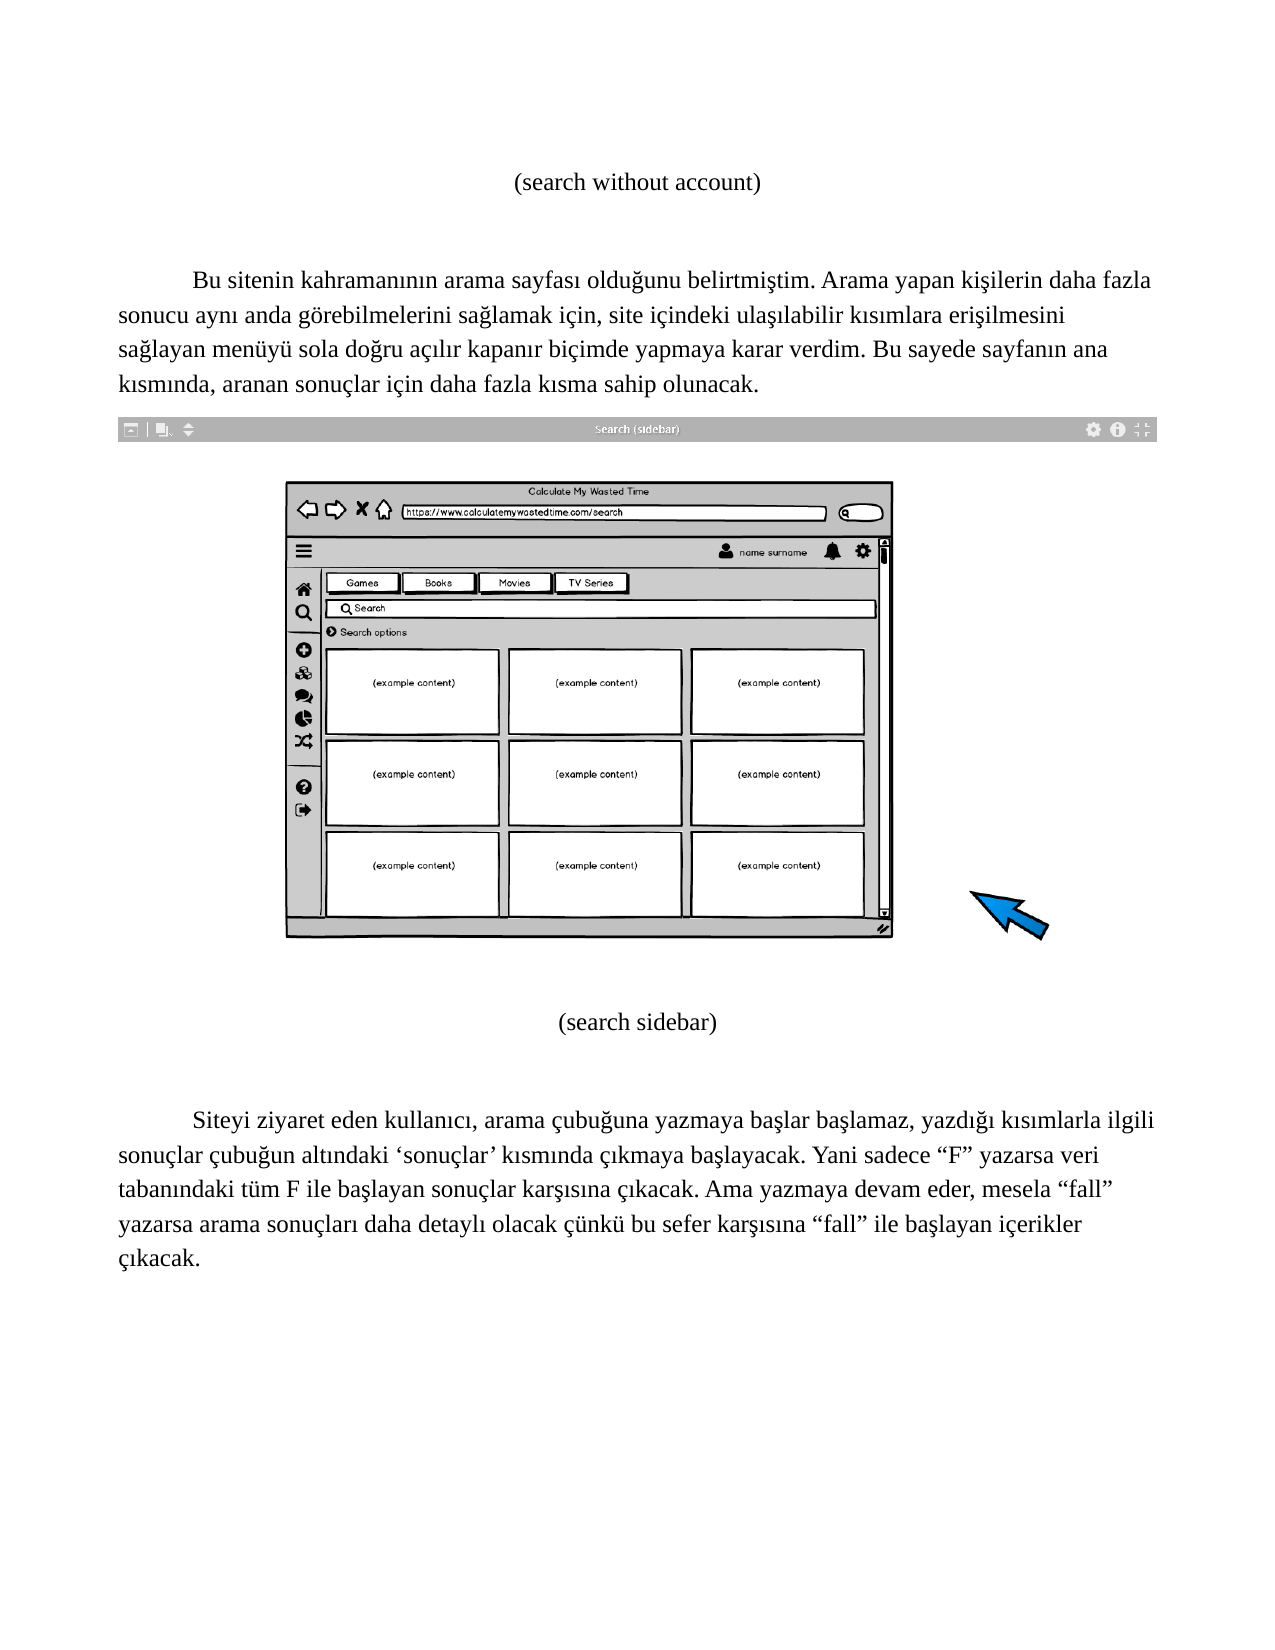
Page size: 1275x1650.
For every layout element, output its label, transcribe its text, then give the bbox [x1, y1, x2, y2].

text Bu sitenin kahramanının arama sayfası olduğunu belirtmiştim. Arama yapan kişilerin daha fazla sonucu aynı anda görebilmelerini sağlamak için, site içindeki ulaşılabilir kısımlara erişilmesini sağlayan menüyü sola doğru açılır kapanır biçimde yapmaya karar verdim. Bu sayede sayfanın ana kısmında, aranan sonuçlar için daha fazla kısma sahip olunacak. [118, 265, 1157, 397]
picture [118, 417, 1157, 1002]
text (search sidebar) [118, 1002, 1157, 1036]
text Siteyi ziyaret eden kullanıcı, arama çubuğuna yazmaya başlar başlamaz, yazdığı kısımlarla ilgili sonuçlar çubuğun altındaki ‘sonuçlar’ kısmında çıkmaya başlayacak. Yani sadece “F” yazarsa veri tabanındaki tüm F ile başlayan sonuçlar karşısına çıkacak. Ama yazmaya devam eder, mesela “fall” yazarsa arama sonuçları daha detaylı olacak çünkü bu sefer karşısına “fall” ile başlayan içerikler çıkacak. [118, 1106, 1157, 1272]
text (search without account) [118, 167, 1157, 196]
